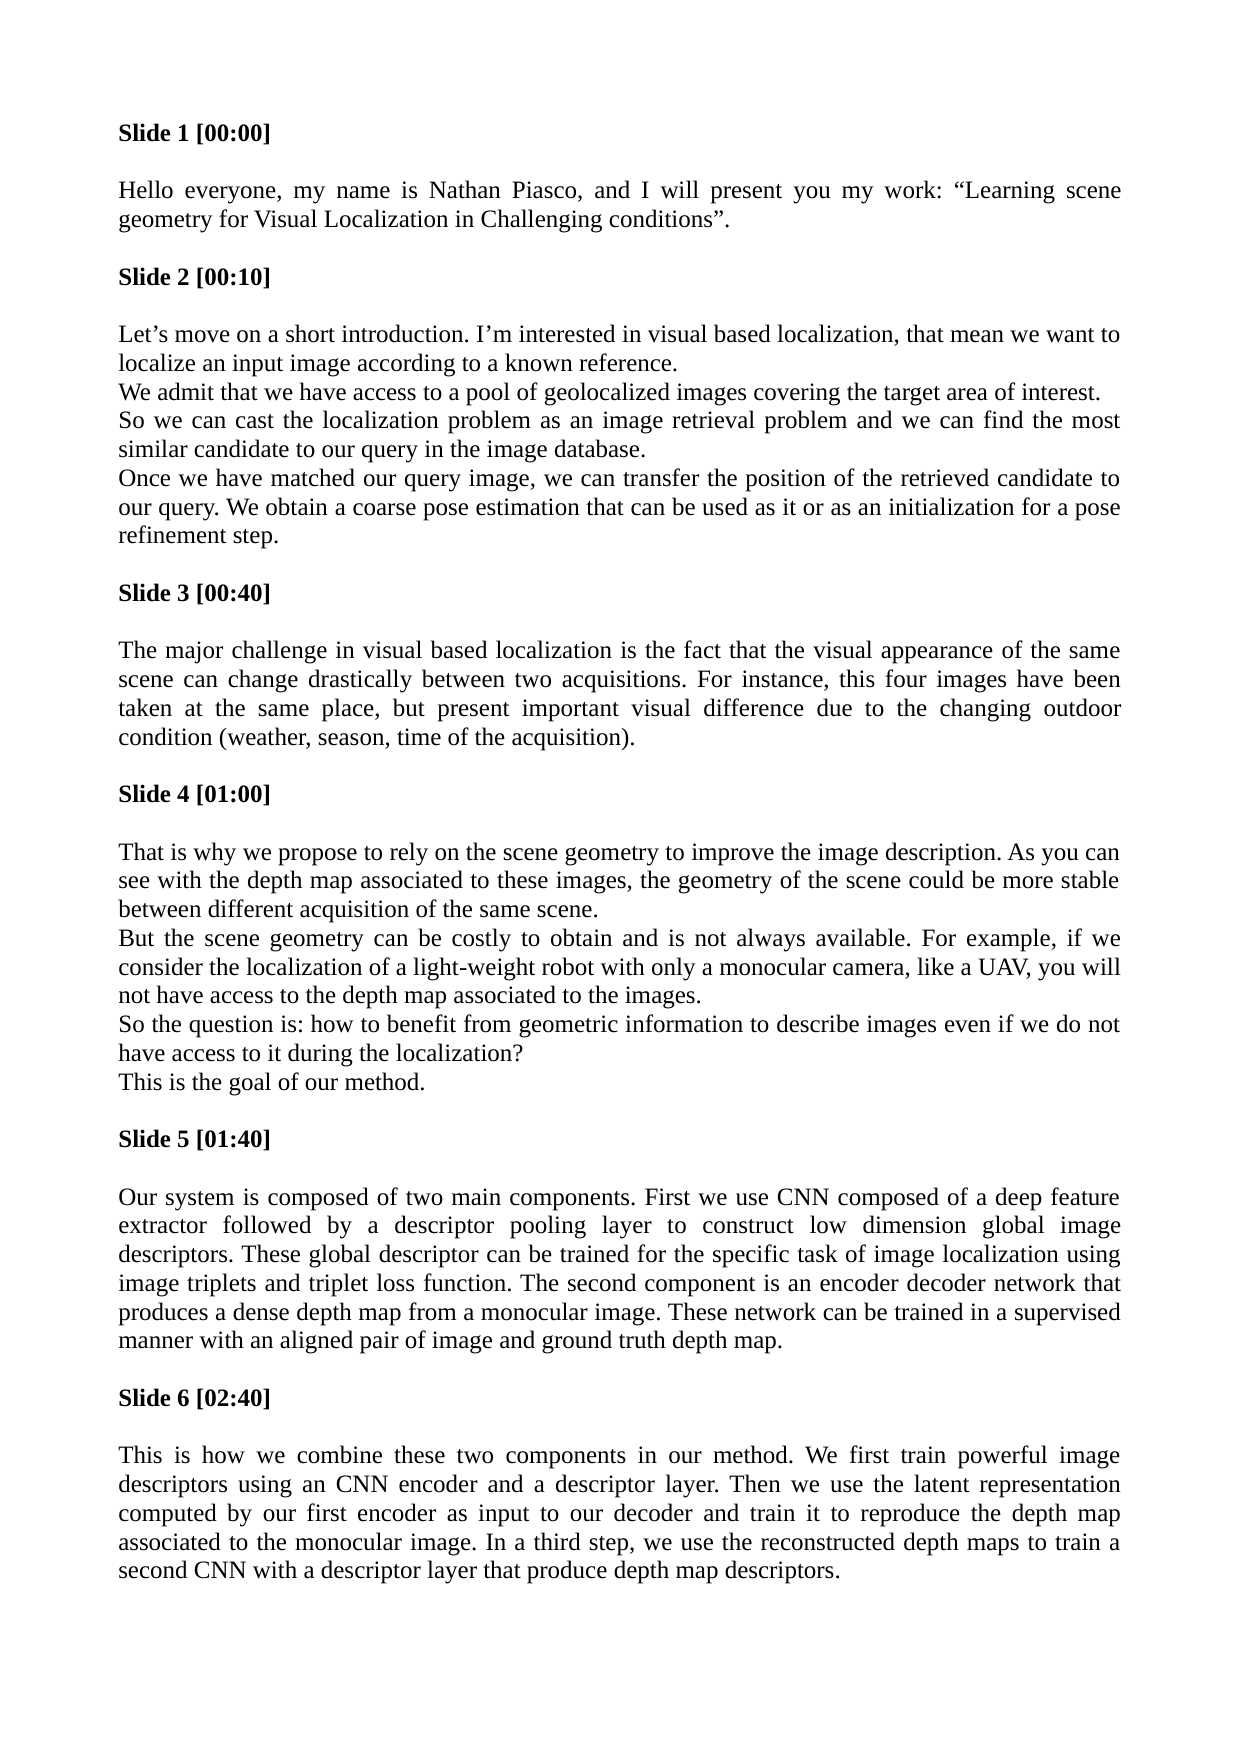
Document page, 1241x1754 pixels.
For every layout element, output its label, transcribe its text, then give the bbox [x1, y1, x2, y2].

text Slide 3 [00:40] [118, 578, 1122, 607]
text This is the goal of our method. [118, 1067, 1122, 1096]
text Slide 5 [01:40] [118, 1124, 1122, 1153]
text Slide 4 [01:00] [118, 779, 1122, 808]
text Slide 6 [02:40] [118, 1383, 1122, 1412]
text So we can cast the localization problem as an image retrieval problem and we can find the most similar candidate to our query in the image database. [118, 406, 1122, 463]
text So the question is: how to benefit from geometric information to describe images even if we do not have access to it during the localization? [118, 1009, 1122, 1067]
text Hello everyone, my name is Nathan Piasco, and I will present you my work: “Learning scene geometry for Visual Localization in Challenging conditions”. [118, 176, 1122, 233]
text Slide 2 [00:10] [118, 262, 1122, 291]
text Once we have matched our query image, we can transfer the position of the retrieved candidate to our query. We obtain a coarse pose estimation that can be used as it or as an initialization for a pose refinement step. [118, 463, 1122, 549]
text We admit that we have access to a pool of geolocalized images covering the target area of interest. [118, 377, 1122, 406]
text Slide 1 [00:00] [118, 118, 1122, 147]
text That is why we propose to rely on the scene geometry to improve the image description. As you can see with the depth map associated to these images, the geometry of the scene could be more stable between different acquisition of the same scene. [118, 837, 1122, 923]
text But the scene geometry can be costly to obtain and is not always available. For example, if we consider the localization of a light-weight robot with only a monocular camera, like a UAV, you will not have access to the depth map associated to the images. [118, 923, 1122, 1009]
text Let’s move on a short introduction. I’m interested in visual based localization, that mean we want to localize an input image according to a known reference. [118, 319, 1122, 377]
text Our system is composed of two main components. First we use CNN composed of a deep feature extractor followed by a descriptor pooling layer to construct low dimension global image descriptors. These global descriptor can be trained for the specific task of image localization using image triplets and triplet loss function. The second component is an encoder decoder network that produces a dense depth map from a monocular image. These network can be trained in a supervised manner with an aligned pair of image and ground truth depth map. [118, 1182, 1122, 1354]
text This is how we combine these two components in our method. We first train powerful image descriptors using an CNN encoder and a descriptor layer. Then we use the latent representation computed by our first encoder as input to our decoder and train it to reproduce the depth map associated to the monocular image. In a third step, we use the reconstructed depth maps to train a second CNN with a descriptor layer that produce depth map descriptors. [118, 1441, 1122, 1584]
text The major challenge in visual based localization is the fact that the visual appearance of the same scene can change drastically between two acquisitions. For instance, this four images have been taken at the same place, but present important visual difference due to the changing outdoor condition (weather, season, time of the acquisition). [118, 636, 1122, 751]
